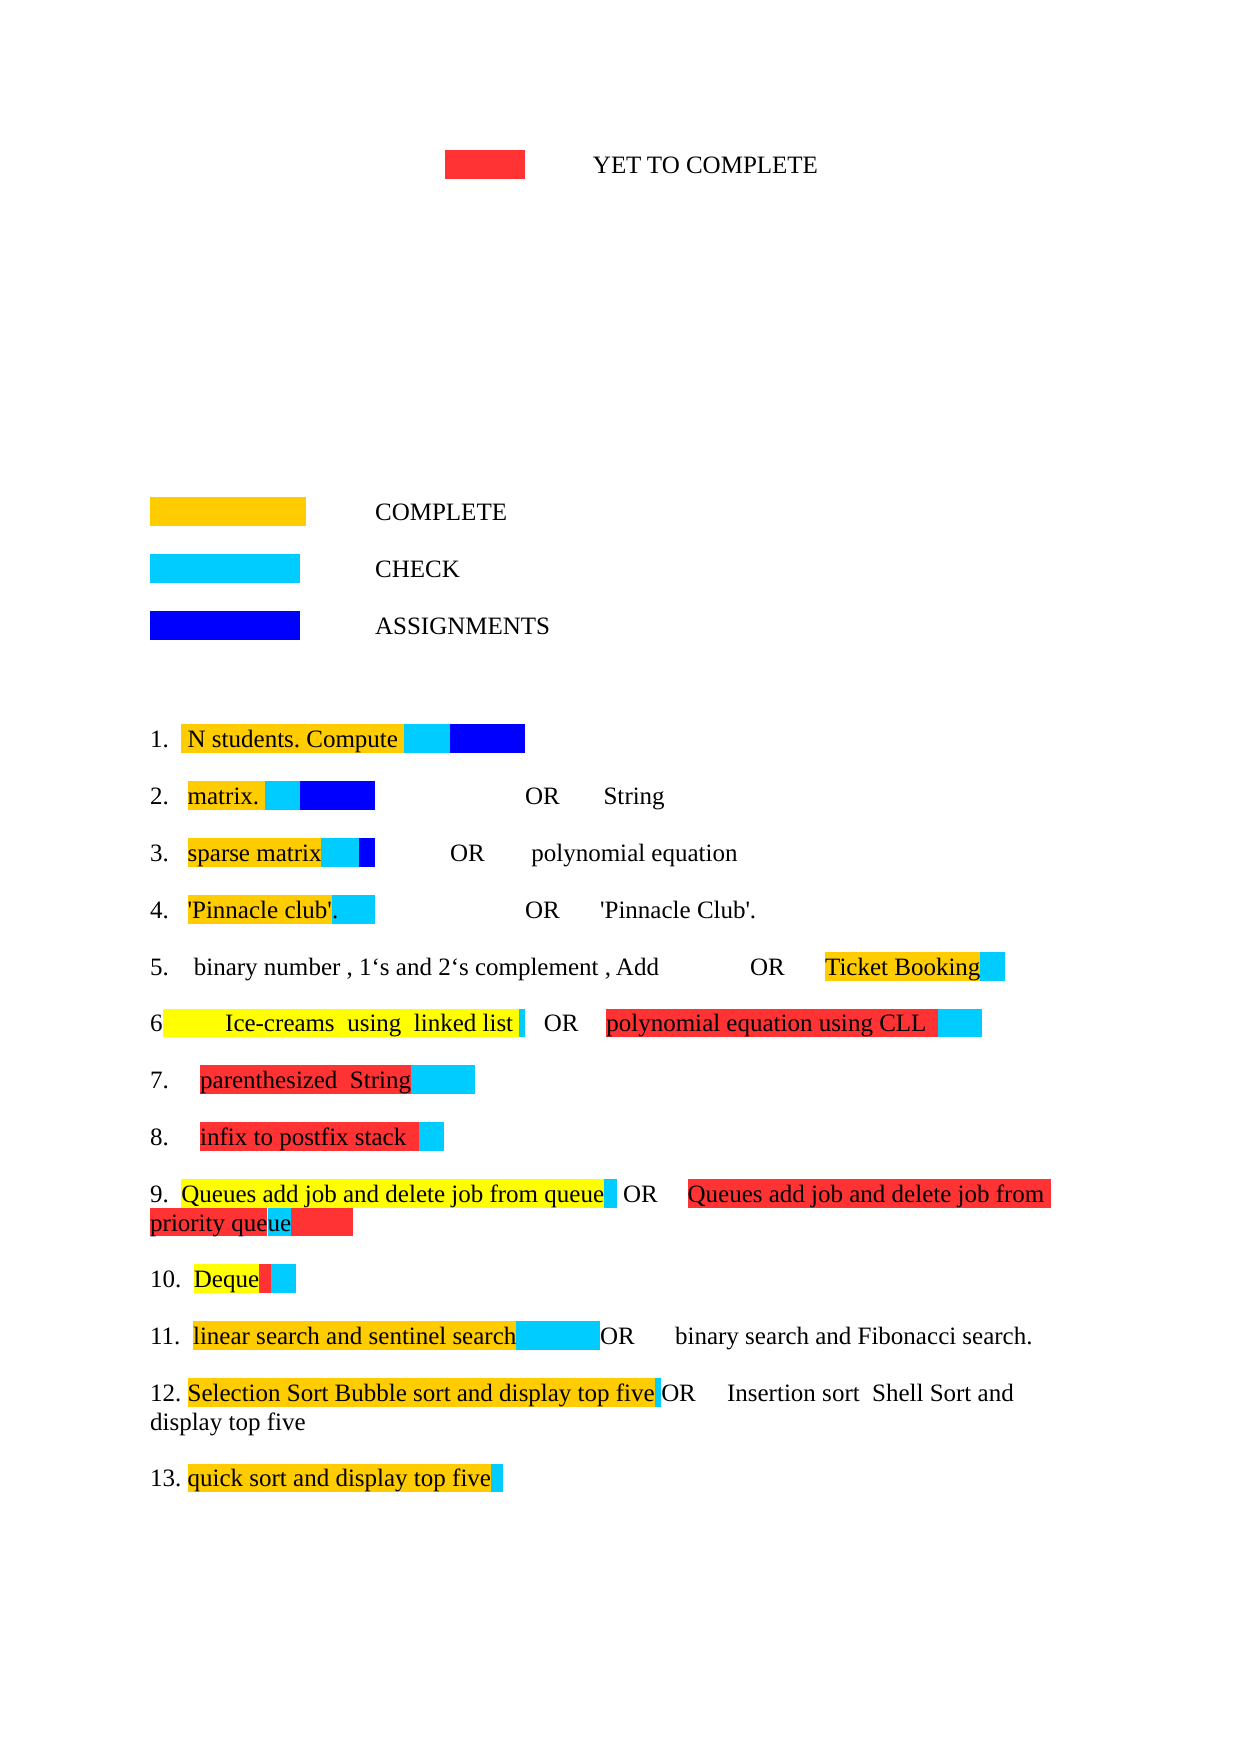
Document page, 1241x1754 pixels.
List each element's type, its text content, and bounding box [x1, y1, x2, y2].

text ASSIGNMENTS [150, 611, 1090, 640]
text 3. sparse matrix OR polynomial equation [150, 838, 1090, 867]
text 7. parenthesized String [150, 1065, 1090, 1094]
text COMPLETE [150, 497, 1090, 526]
text YET TO COMPLETE [150, 150, 1090, 468]
text 5. binary number , 1‘s and 2‘s complement , Add OR Ticket Booking [150, 952, 1090, 981]
text 2. matrix. OR String [150, 781, 1090, 810]
text 1. N students. Compute [150, 724, 1090, 753]
text 6 Ice-creams using linked list OR polynomial equation using CLL [150, 1008, 1090, 1037]
text 10. Deque [150, 1264, 1090, 1293]
text 9. Queues add job and delete job from queue OR Queues add job and delete job from priority queue [150, 1179, 1090, 1236]
text 8. infix to postfix stack [150, 1122, 1090, 1151]
text 4. 'Pinnacle club'. OR 'Pinnacle Club'. [150, 895, 1090, 924]
text CHECK [150, 554, 1090, 583]
text 11. linear search and sentinel search OR binary search and Fibonacci search. [150, 1321, 1090, 1350]
text 12. Selection Sort Bubble sort and display top five OR Insertion sort Shell Sort and display top five [150, 1378, 1090, 1435]
text 13. quick sort and display top five [150, 1463, 1090, 1492]
